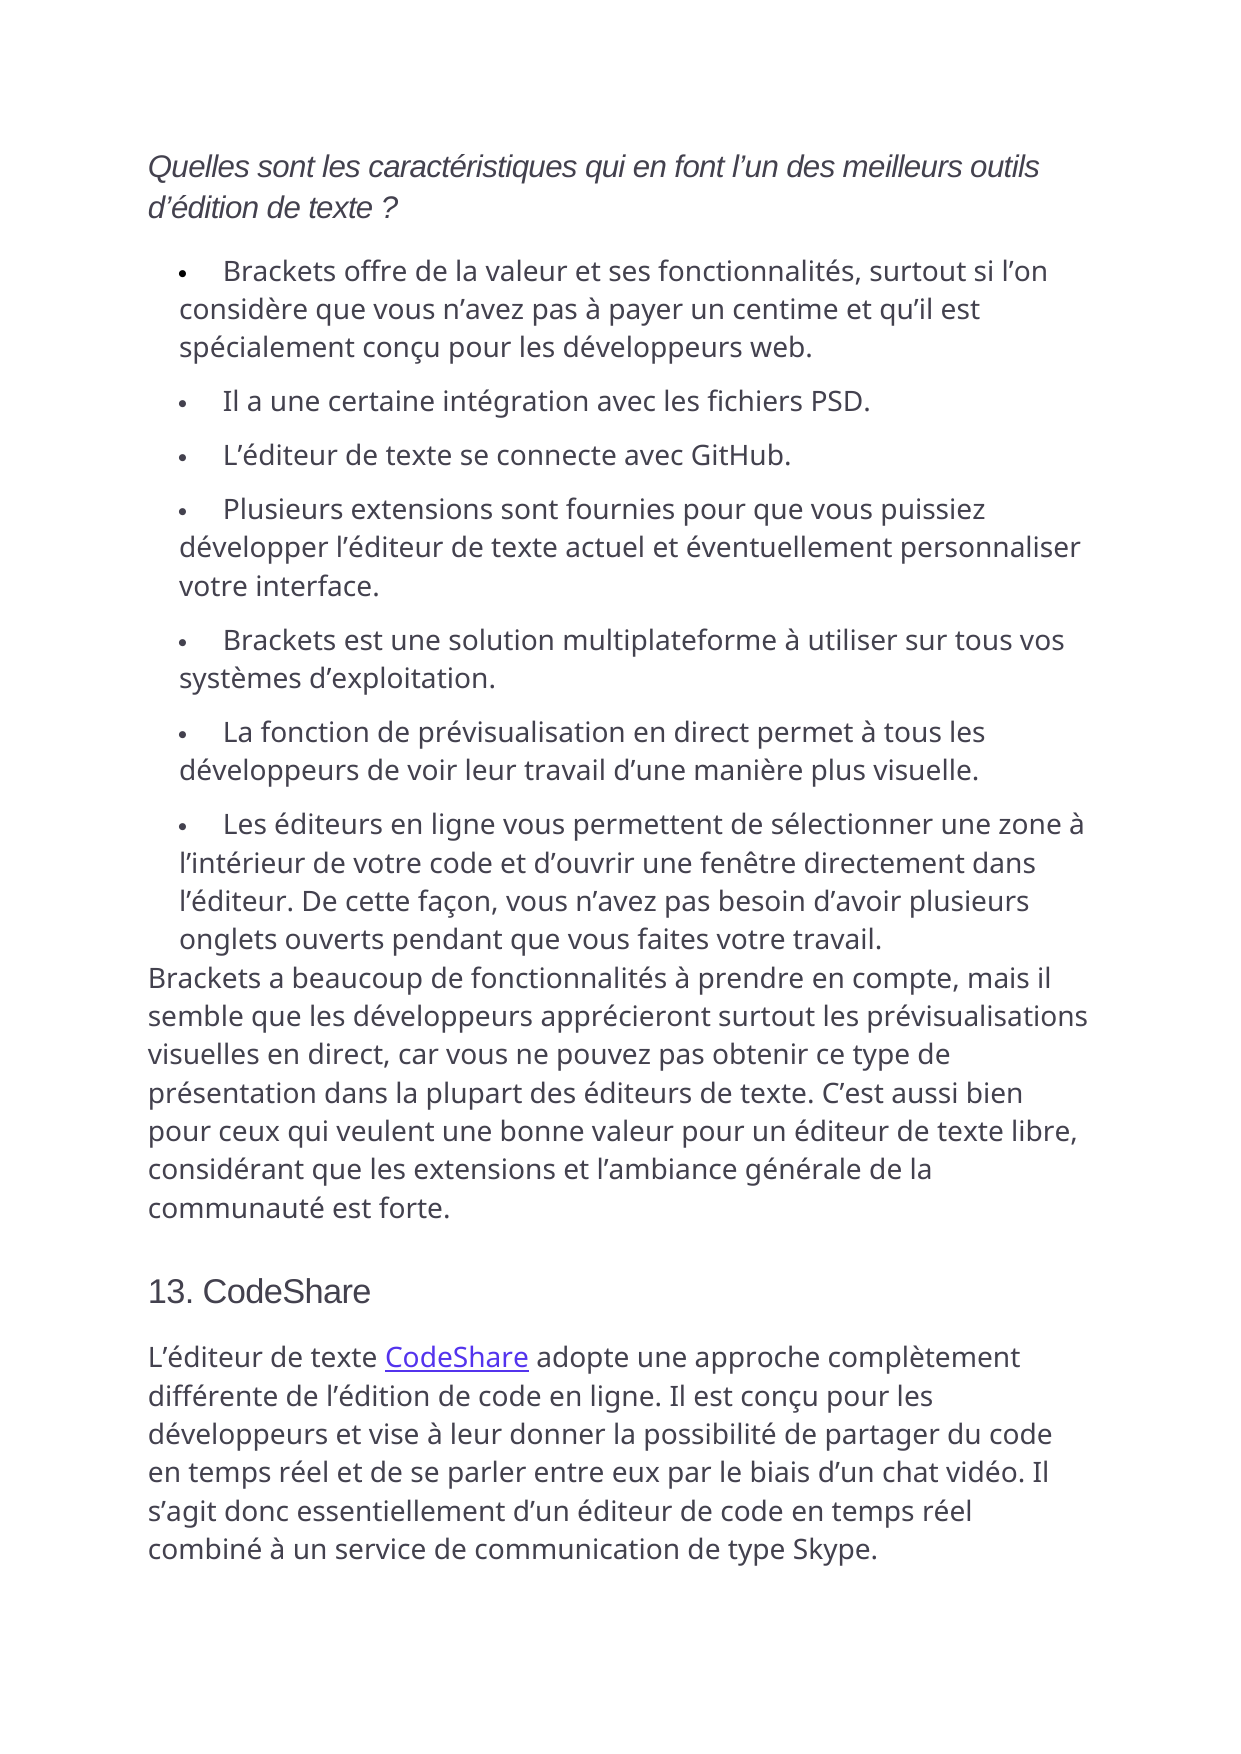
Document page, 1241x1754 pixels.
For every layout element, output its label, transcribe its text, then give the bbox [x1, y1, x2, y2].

list Il a une certaine intégration avec les fichiers PSD. [179, 382, 1093, 420]
list Plusieurs extensions sont fournies pour que vous puissiez développer l’éditeur de texte actuel et éventuellement personnaliser votre interface. [179, 489, 1093, 604]
text Brackets a beaucoup de fonctionnalités à prendre en compte, mais il semble que les développeurs apprécieront surtout les prévisualisations visuelles en direct, car vous ne pouvez pas obtenir ce type de présentation dans la plupart des éditeurs de texte. C’est aussi bien pour ceux qui veulent une bonne valeur pour un éditeur de texte libre, considérant que les extensions et l’ambiance générale de la communauté est forte. [148, 958, 1093, 1226]
list Brackets est une solution multiplateforme à utiliser sur tous vos systèmes d’exploitation. [179, 620, 1093, 697]
text L’éditeur de texte CodeShare adopte une approche complètement différente de l’édition de code en ligne. Il est conçu pour les développeurs et vise à leur donner la possibilité de partager du code en temps réel et de se parler entre eux par le biais d’un chat vidéo. Il s’agit donc essentiellement d’un éditeur de code en temps réel combiné à un service de communication de type Skype. [148, 1338, 1093, 1568]
list L’éditeur de texte se connecte avec GitHub. [179, 436, 1093, 474]
list Brackets offre de la valeur et ses fonctionnalités, surtout si l’on considère que vous n’avez pas à payer un centime et qu’il est spécialement conçu pour les développeurs web. [179, 251, 1093, 366]
list Les éditeurs en ligne vous permettent de sélectionner une zone à l’intérieur de votre code et d’ouvrir une fenêtre directement dans l’éditeur. De cette façon, vous n’avez pas besoin d’avoir plusieurs onglets ouverts pendant que vous faites votre travail. [179, 805, 1093, 958]
subtitle 13. CodeShare [148, 1271, 1093, 1311]
list La fonction de prévisualisation en direct permet à tous les développeurs de voir leur travail d’une manière plus visuelle. [179, 712, 1093, 789]
subtitle Quelles sont les caractéristiques qui en font l’un des meilleurs outils d’édition de texte ? [148, 148, 1093, 225]
